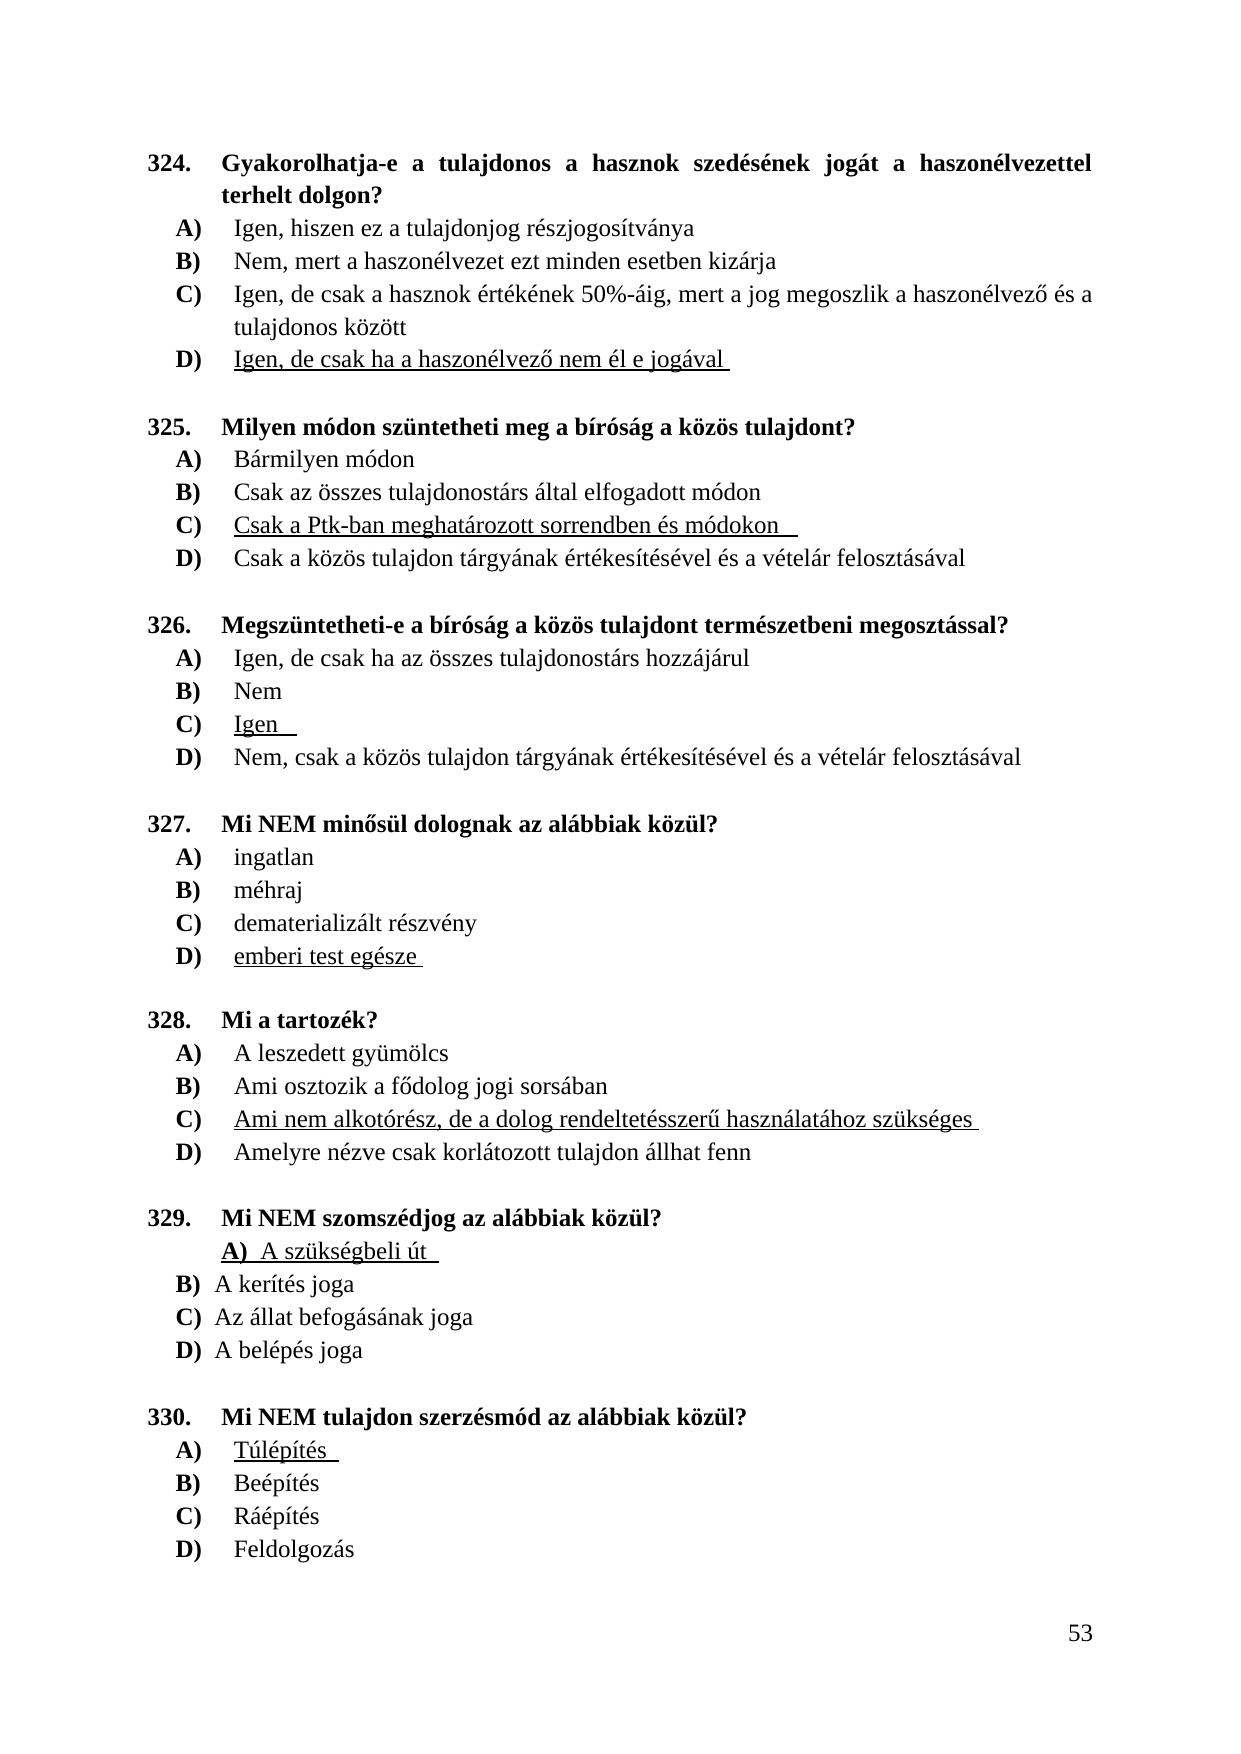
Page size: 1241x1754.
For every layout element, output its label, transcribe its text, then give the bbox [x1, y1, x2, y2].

list emberi test egésze [175, 941, 1093, 970]
list Gyakorolhatja-e a tulajdonos a hasznok szedésének jogát a haszonélvezettel terhelt dolgon? [147, 148, 1093, 209]
list Mi NEM tulajdon szerzésmód az alábbiak közül? [147, 1402, 1093, 1431]
list Mi a tartozék? [147, 1005, 1093, 1034]
text A) A szükségbeli út [221, 1236, 1093, 1265]
list A leszedett gyümölcs [175, 1038, 1093, 1067]
list Igen, de csak a hasznok értékének 50%-áig, mert a jog megoszlik a haszonélvező és a tulajdonos között [175, 279, 1093, 340]
list Igen, hiszen ez a tulajdonjog részjogosítványa [175, 213, 1093, 242]
list Bármilyen módon [175, 444, 1093, 473]
list Mi NEM szomszédjog az alábbiak közül? [147, 1203, 1093, 1232]
list dematerializált részvény [175, 908, 1093, 937]
list Nem, csak a közös tulajdon tárgyának értékesítésével és a vételár felosztásával [175, 742, 1093, 771]
list Igen [175, 709, 1093, 738]
list Nem [175, 676, 1093, 705]
list Megszüntetheti-e a bíróság a közös tulajdont természetbeni megosztással? [147, 611, 1093, 639]
list Ráépítés [175, 1501, 1093, 1530]
list Mi NEM minősül dolognak az alábbiak közül? [147, 809, 1093, 838]
list Csak a Ptk-ban meghatározott sorrendben és módokon [175, 510, 1093, 539]
list Nem, mert a haszonélvezet ezt minden esetben kizárja [175, 246, 1093, 275]
list Feldolgozás [175, 1534, 1093, 1563]
list Ami nem alkotórész, de a dolog rendeltetésszerű használatához szükséges [175, 1104, 1093, 1132]
list Milyen módon szüntetheti meg a bíróság a közös tulajdont? [147, 412, 1093, 440]
list Csak az összes tulajdonostárs által elfogadott módon [175, 477, 1093, 506]
list A belépés joga [175, 1335, 1093, 1364]
list Igen, de csak ha az összes tulajdonostárs hozzájárul [175, 643, 1093, 672]
list ingatlan [175, 842, 1093, 871]
list Csak a közös tulajdon tárgyának értékesítésével és a vételár felosztásával [175, 543, 1093, 572]
list Túlépítés [175, 1435, 1093, 1464]
list Ami osztozik a fődolog jogi sorsában [175, 1071, 1093, 1099]
list Igen, de csak ha a haszonélvező nem él e jogával [175, 344, 1093, 373]
list Az állat befogásának joga [175, 1302, 1093, 1331]
list méhraj [175, 875, 1093, 904]
list A kerítés joga [175, 1269, 1093, 1298]
list Beépítés [175, 1468, 1093, 1497]
list Amelyre nézve csak korlátozott tulajdon állhat fenn [175, 1137, 1093, 1165]
